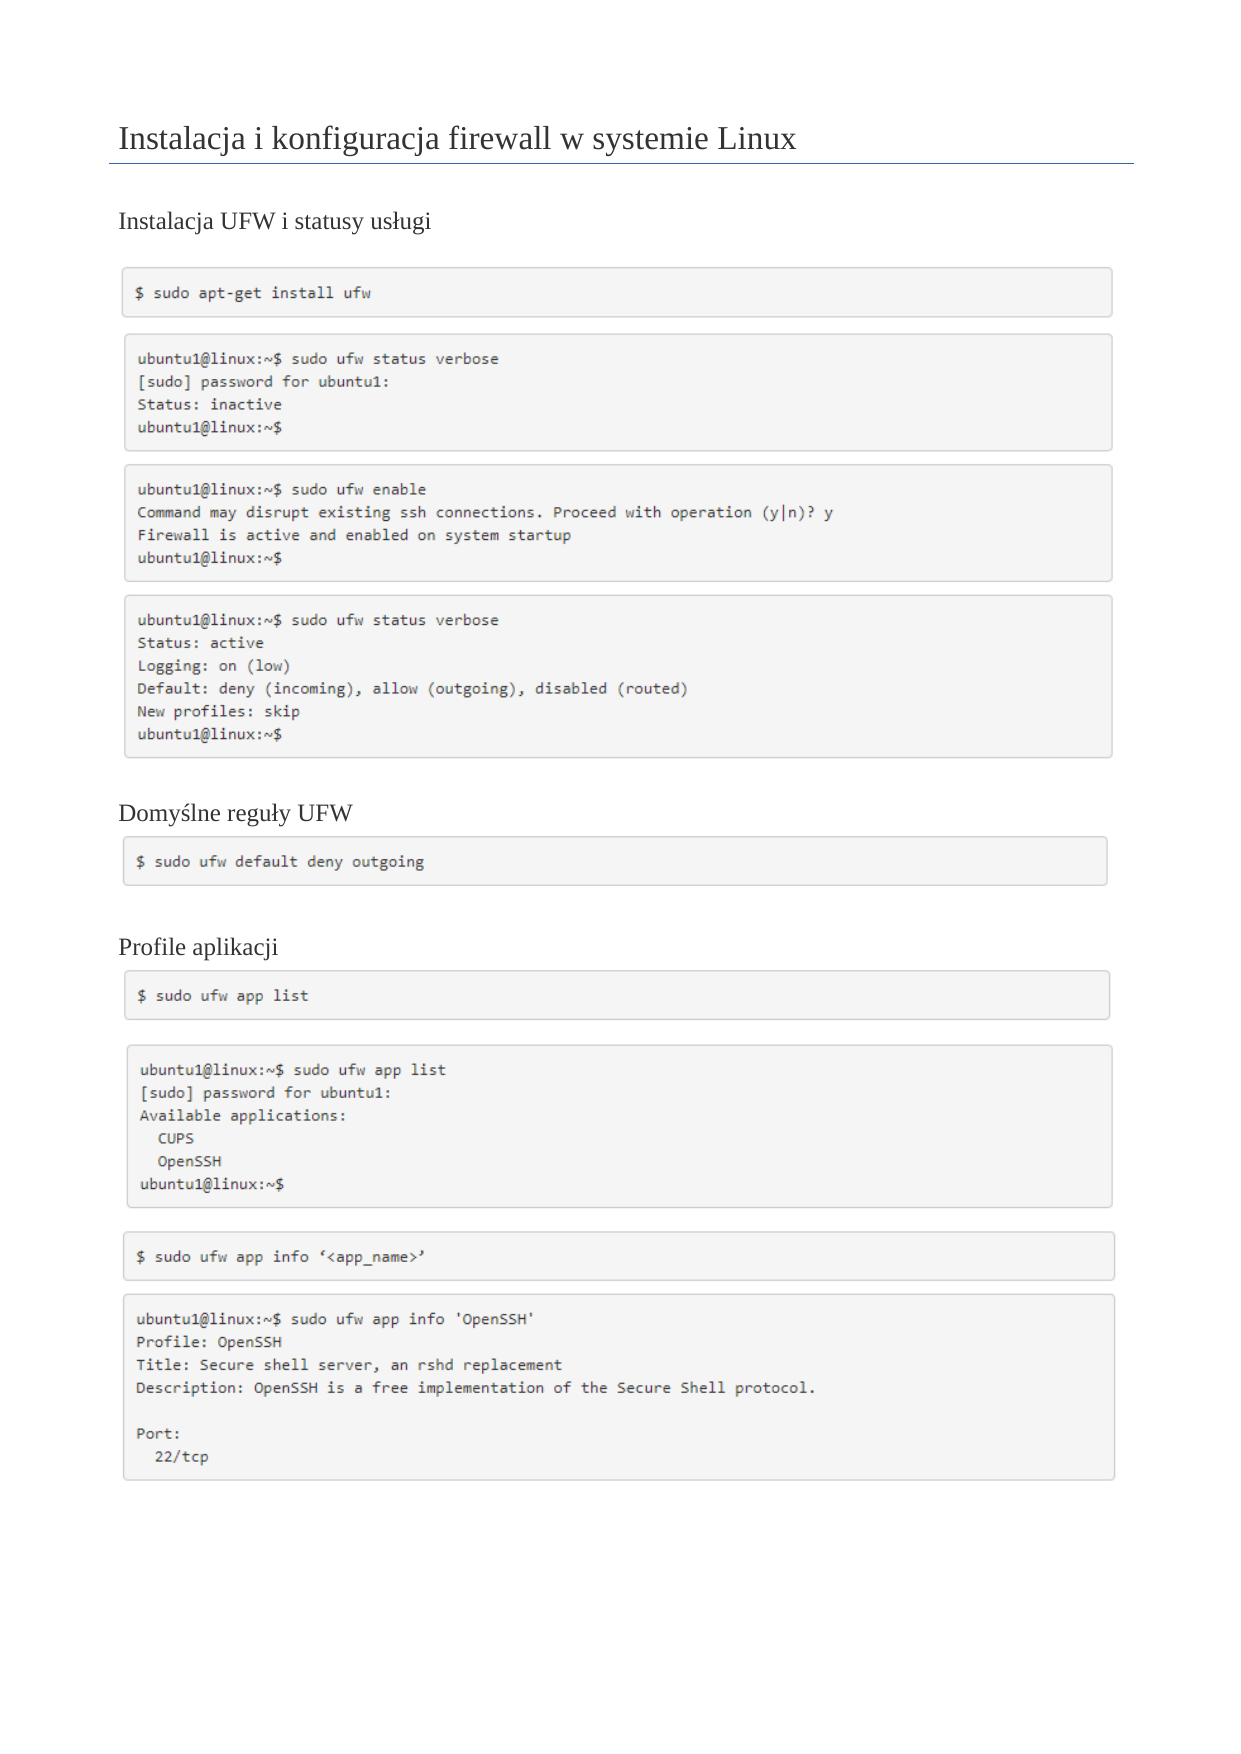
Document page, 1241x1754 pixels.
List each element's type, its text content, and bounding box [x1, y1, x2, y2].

picture [118, 961, 1123, 1491]
text [118, 164, 1122, 201]
picture [118, 827, 1123, 895]
subtitle Profile aplikacji [118, 932, 1122, 961]
picture [118, 262, 1123, 766]
text Instalacja i konfiguracja firewall w systemie Linux [118, 118, 1122, 163]
subtitle Instalacja UFW i statusy usługi [118, 206, 1122, 235]
subtitle Domyślne reguły UFW [118, 798, 1122, 827]
